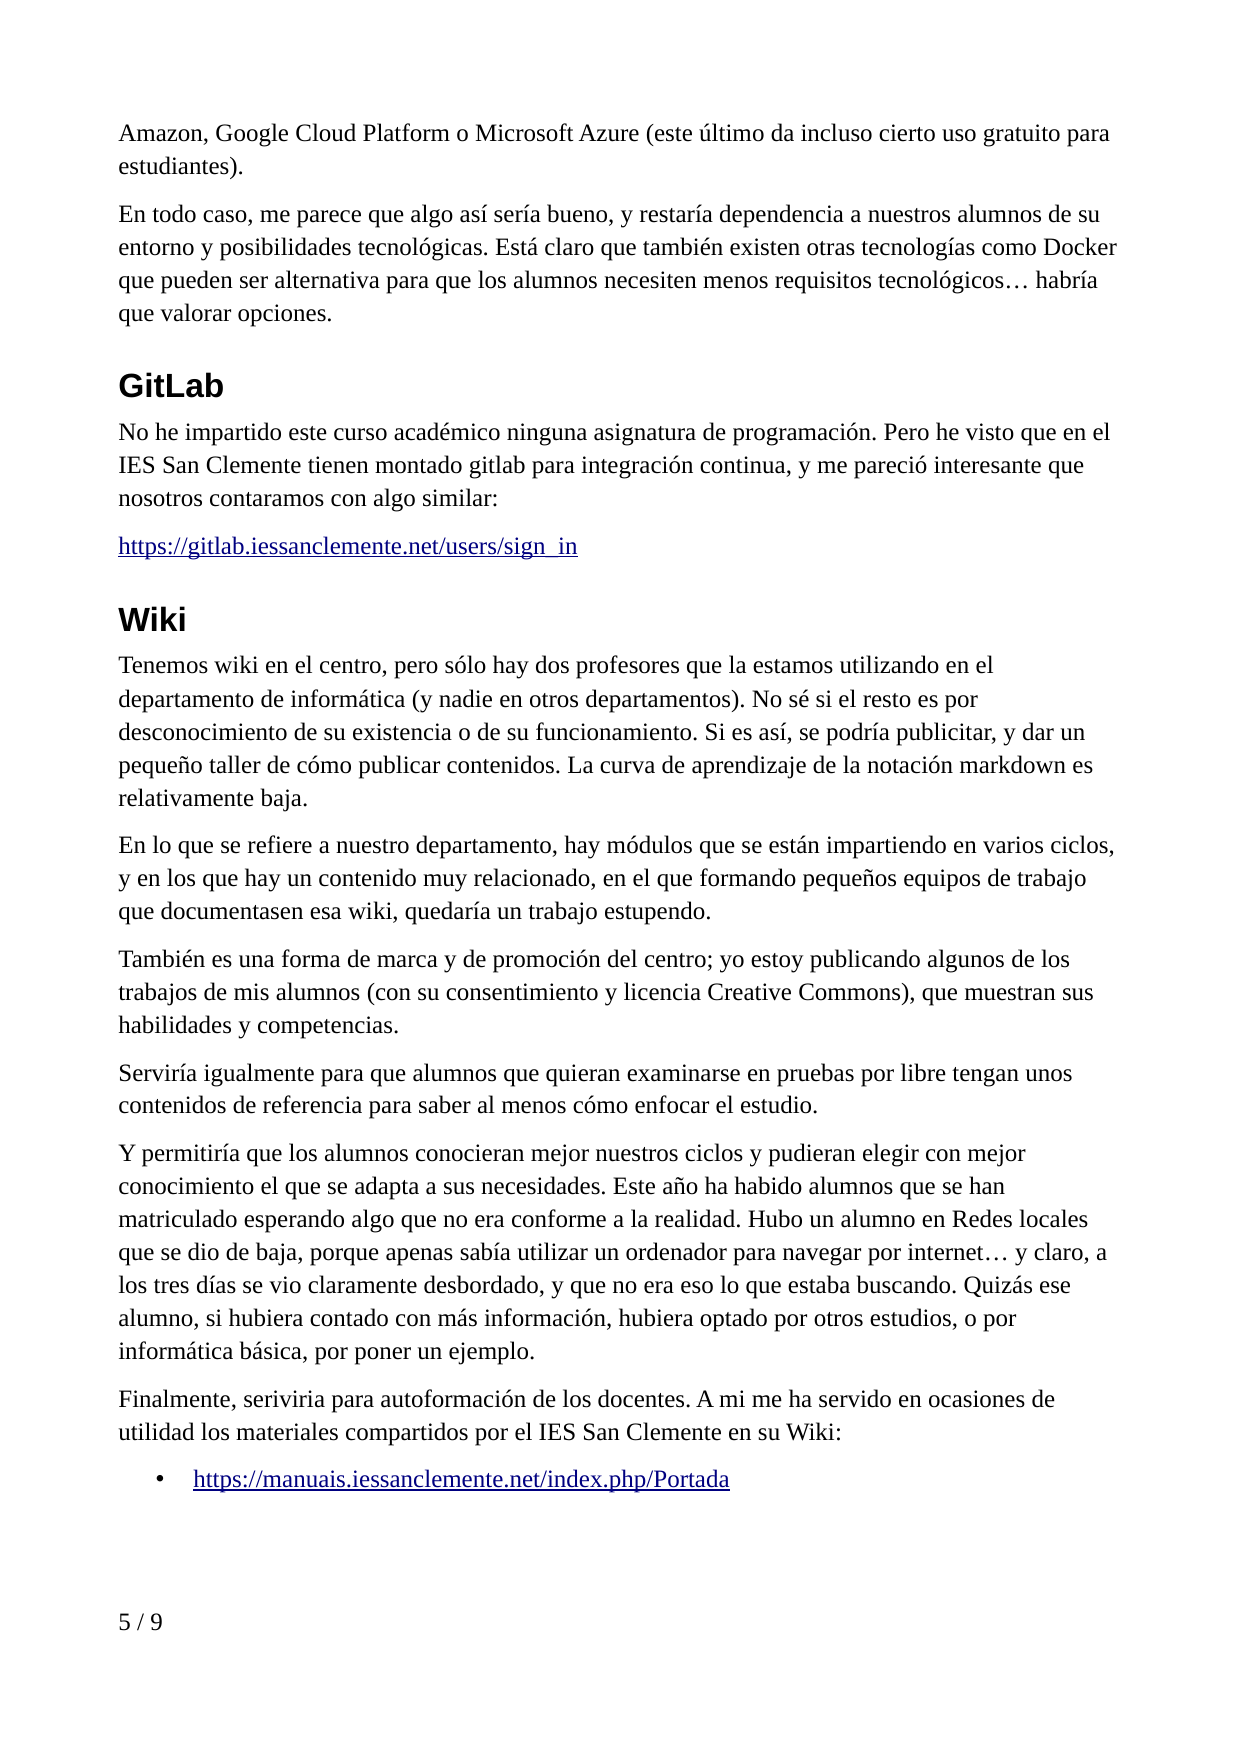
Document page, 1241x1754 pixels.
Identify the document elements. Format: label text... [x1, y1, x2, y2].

subtitle GitLab [118, 366, 1122, 405]
text También es una forma de marca y de promoción del centro; yo estoy publicando algunos de los trabajos de mis alumnos (con su consentimiento y licencia Creative Commons), que muestran sus habilidades y competencias. [118, 944, 1122, 1039]
text Amazon, Google Cloud Platform o Microsoft Azure (este último da incluso cierto uso gratuito para estudiantes). [118, 118, 1122, 180]
text https://gitlab.iessanclemente.net/users/sign_in [118, 531, 1122, 560]
list https://manuais.iessanclemente.net/index.php/Portada [156, 1464, 1122, 1493]
text No he impartido este curso académico ninguna asignatura de programación. Pero he visto que en el IES San Clemente tienen montado gitlab para integración continua, y me pareció interesante que nosotros contaramos con algo similar: [118, 417, 1122, 512]
text Finalmente, seriviria para autoformación de los docentes. A mi me ha servido en ocasiones de utilidad los materiales compartidos por el IES San Clemente en su Wiki: [118, 1384, 1122, 1446]
text En todo caso, me parece que algo así sería bueno, y restaría dependencia a nuestros alumnos de su entorno y posibilidades tecnológicas. Está claro que también existen otras tecnologías como Docker que pueden ser alternativa para que los alumnos necesiten menos requisitos tecnológicos… habría que valorar opciones. [118, 199, 1122, 327]
text Tenemos wiki en el centro, pero sólo hay dos profesores que la estamos utilizando en el departamento de informática (y nadie en otros departamentos). No sé si el resto es por desconocimiento de su existencia o de su funcionamiento. Si es así, se podría publicitar, y dar un pequeño taller de cómo publicar contenidos. La curva de aprendizaje de la notación markdown es relativamente baja. [118, 651, 1122, 811]
text Y permitiría que los alumnos conocieran mejor nuestros ciclos y pudieran elegir con mejor conocimiento el que se adapta a sus necesidades. Este año ha habido alumnos que se han matriculado esperando algo que no era conforme a la realidad. Hubo un alumno en Redes locales que se dio de baja, porque apenas sabía utilizar un ordenador para navegar por internet… y claro, a los tres días se vio claramente desbordado, y que no era eso lo que estaba buscando. Quizás ese alumno, si hubiera contado con más información, hubiera optado por otros estudios, o por informática básica, por poner un ejemplo. [118, 1138, 1122, 1365]
text Serviría igualmente para que alumnos que quieran examinarse en pruebas por libre tengan unos contenidos de referencia para saber al menos cómo enfocar el estudio. [118, 1058, 1122, 1119]
subtitle Wiki [118, 599, 1122, 638]
text En lo que se refiere a nuestro departamento, hay módulos que se están impartiendo en varios ciclos, y en los que hay un contenido muy relacionado, en el que formando pequeños equipos de trabajo que documentasen esa wiki, quedaría un trabajo estupendo. [118, 830, 1122, 925]
